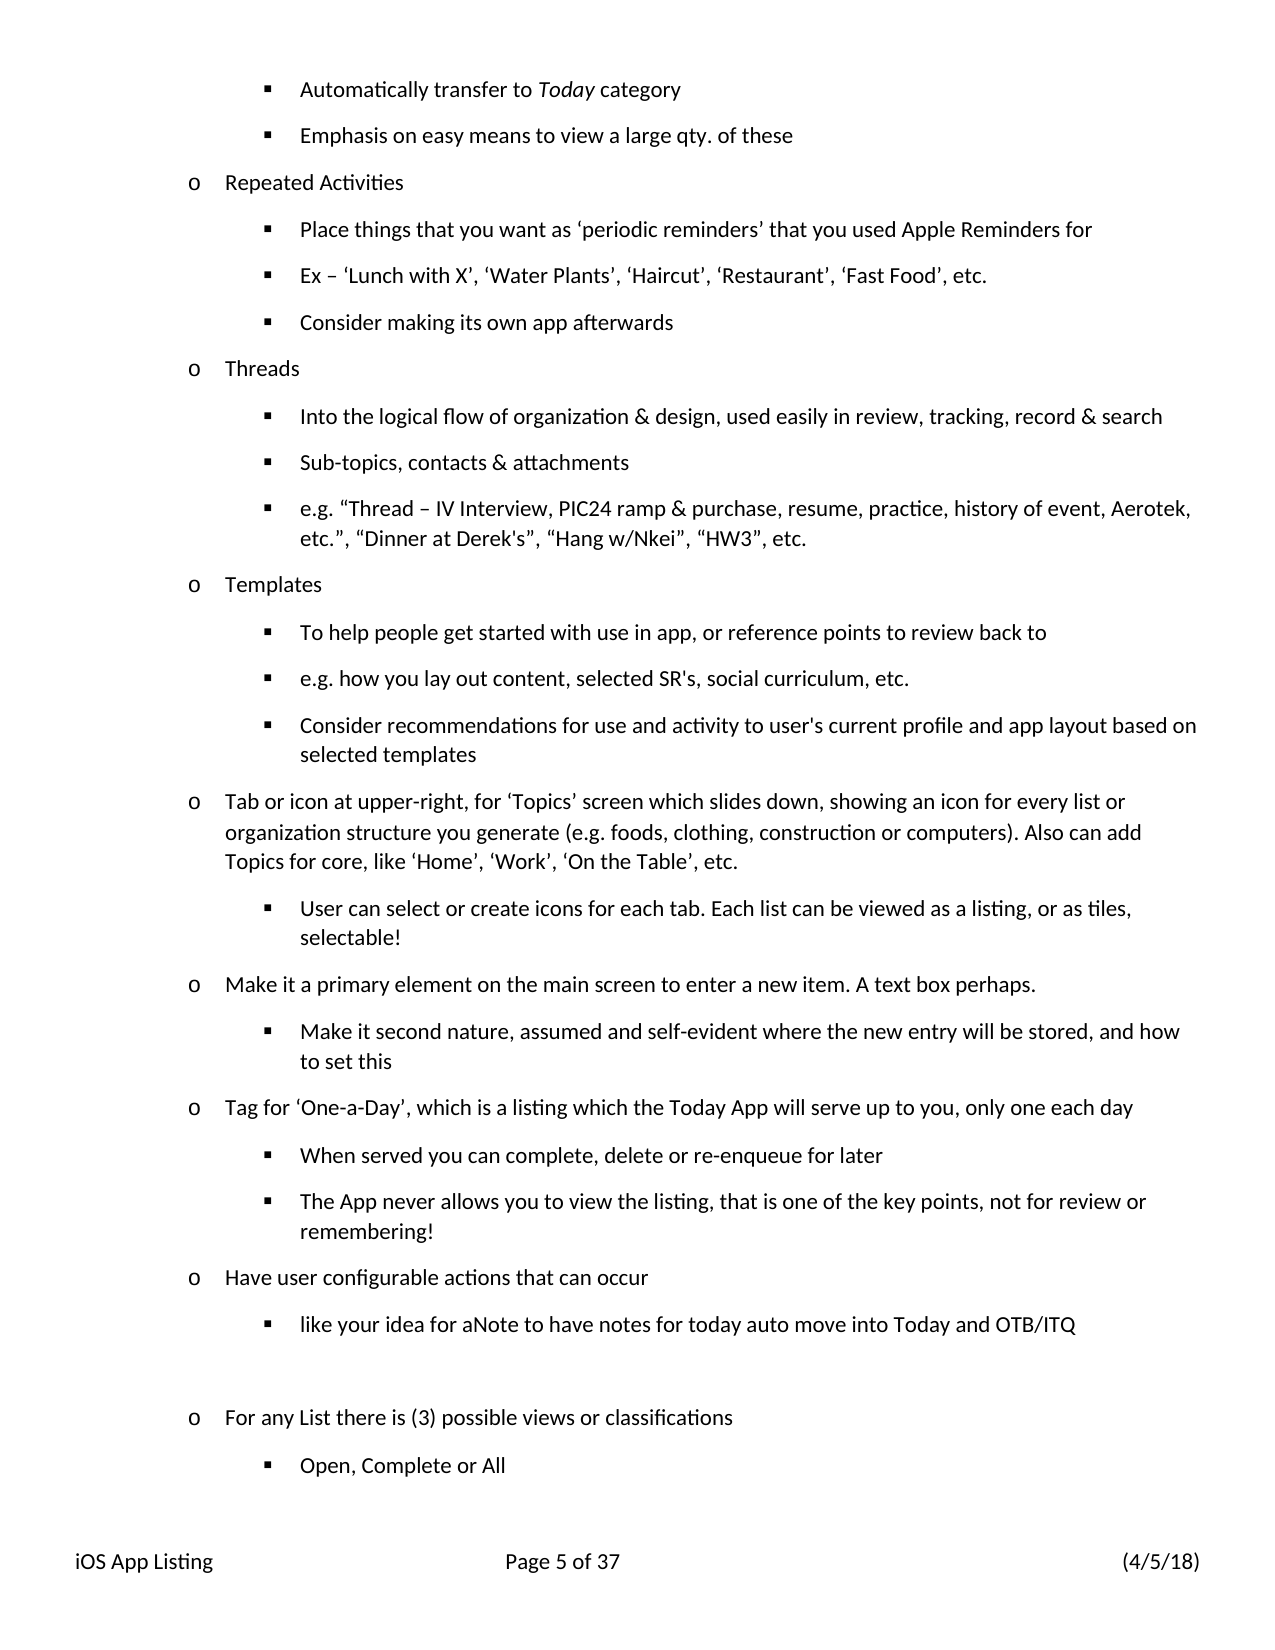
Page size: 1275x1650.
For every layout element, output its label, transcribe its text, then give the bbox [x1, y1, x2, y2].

list For any List there is (3) possible views or classifications [187, 1403, 1200, 1433]
list Make it second nature, assumed and self-evident where the new entry will be stored, and how to set this [262, 1017, 1200, 1075]
list e.g. how you lay out content, selected SR's, social curriculum, etc. [262, 664, 1200, 692]
list Place things that you want as ‘periodic reminders’ that you used Apple Reminders for [262, 215, 1200, 243]
list Repeated Activities [187, 168, 1200, 197]
list Have user configurable actions that can occur [187, 1263, 1200, 1292]
list When served you can complete, delete or re-enqueue for later [262, 1141, 1200, 1169]
list Open, Complete or All [262, 1451, 1200, 1479]
list Tab or icon at upper-right, for ‘Topics’ screen which slides down, showing an icon for every list or organization structure you generate (e.g. foods, clothing, construction or computers). Also can add Topics for core, like ‘Home’, ‘Work’, ‘On the Table’, etc. [187, 787, 1200, 875]
list Sub-topics, contacts & attachments [262, 448, 1200, 476]
list Automatically transfer to Today category [262, 75, 1200, 103]
list Into the logical flow of organization & design, used easily in review, tracking, record & search [262, 402, 1200, 430]
list e.g. “Thread – IV Interview, PIC24 ramp & purchase, resume, practice, history of event, Aerotek, etc.”, “Dinner at Derek's”, “Hang w/Nkei”, “HW3”, etc. [262, 494, 1200, 552]
list To help people get started with use in app, or reference points to review back to [262, 618, 1200, 646]
list Emphasis on easy means to view a large qty. of these [262, 121, 1200, 149]
list Ex – ‘Lunch with X’, ‘Water Plants’, ‘Haircut’, ‘Restaurant’, ‘Fast Food’, etc. [262, 262, 1200, 289]
list User can select or create icons for each tab. Each list can be viewed as a listing, or as tiles, selectable! [262, 894, 1200, 951]
list Consider making its own app afterwards [262, 308, 1200, 336]
list Consider recommendations for use and activity to user's current profile and app layout based on selected templates [262, 711, 1200, 768]
list Templates [187, 571, 1200, 600]
list like your idea for aNote to have notes for today auto move into Today and OTB/ITQ [262, 1311, 1200, 1339]
list The App never allows you to view the listing, that is one of the key points, not for review or remembering! [262, 1187, 1200, 1245]
list Make it a primary element on the main screen to enter a new item. A text box perhaps. [187, 970, 1200, 999]
list Tag for ‘One-a-Day’, which is a listing which the Today App will serve up to you, only one each day [187, 1093, 1200, 1122]
list Threads [187, 354, 1200, 383]
